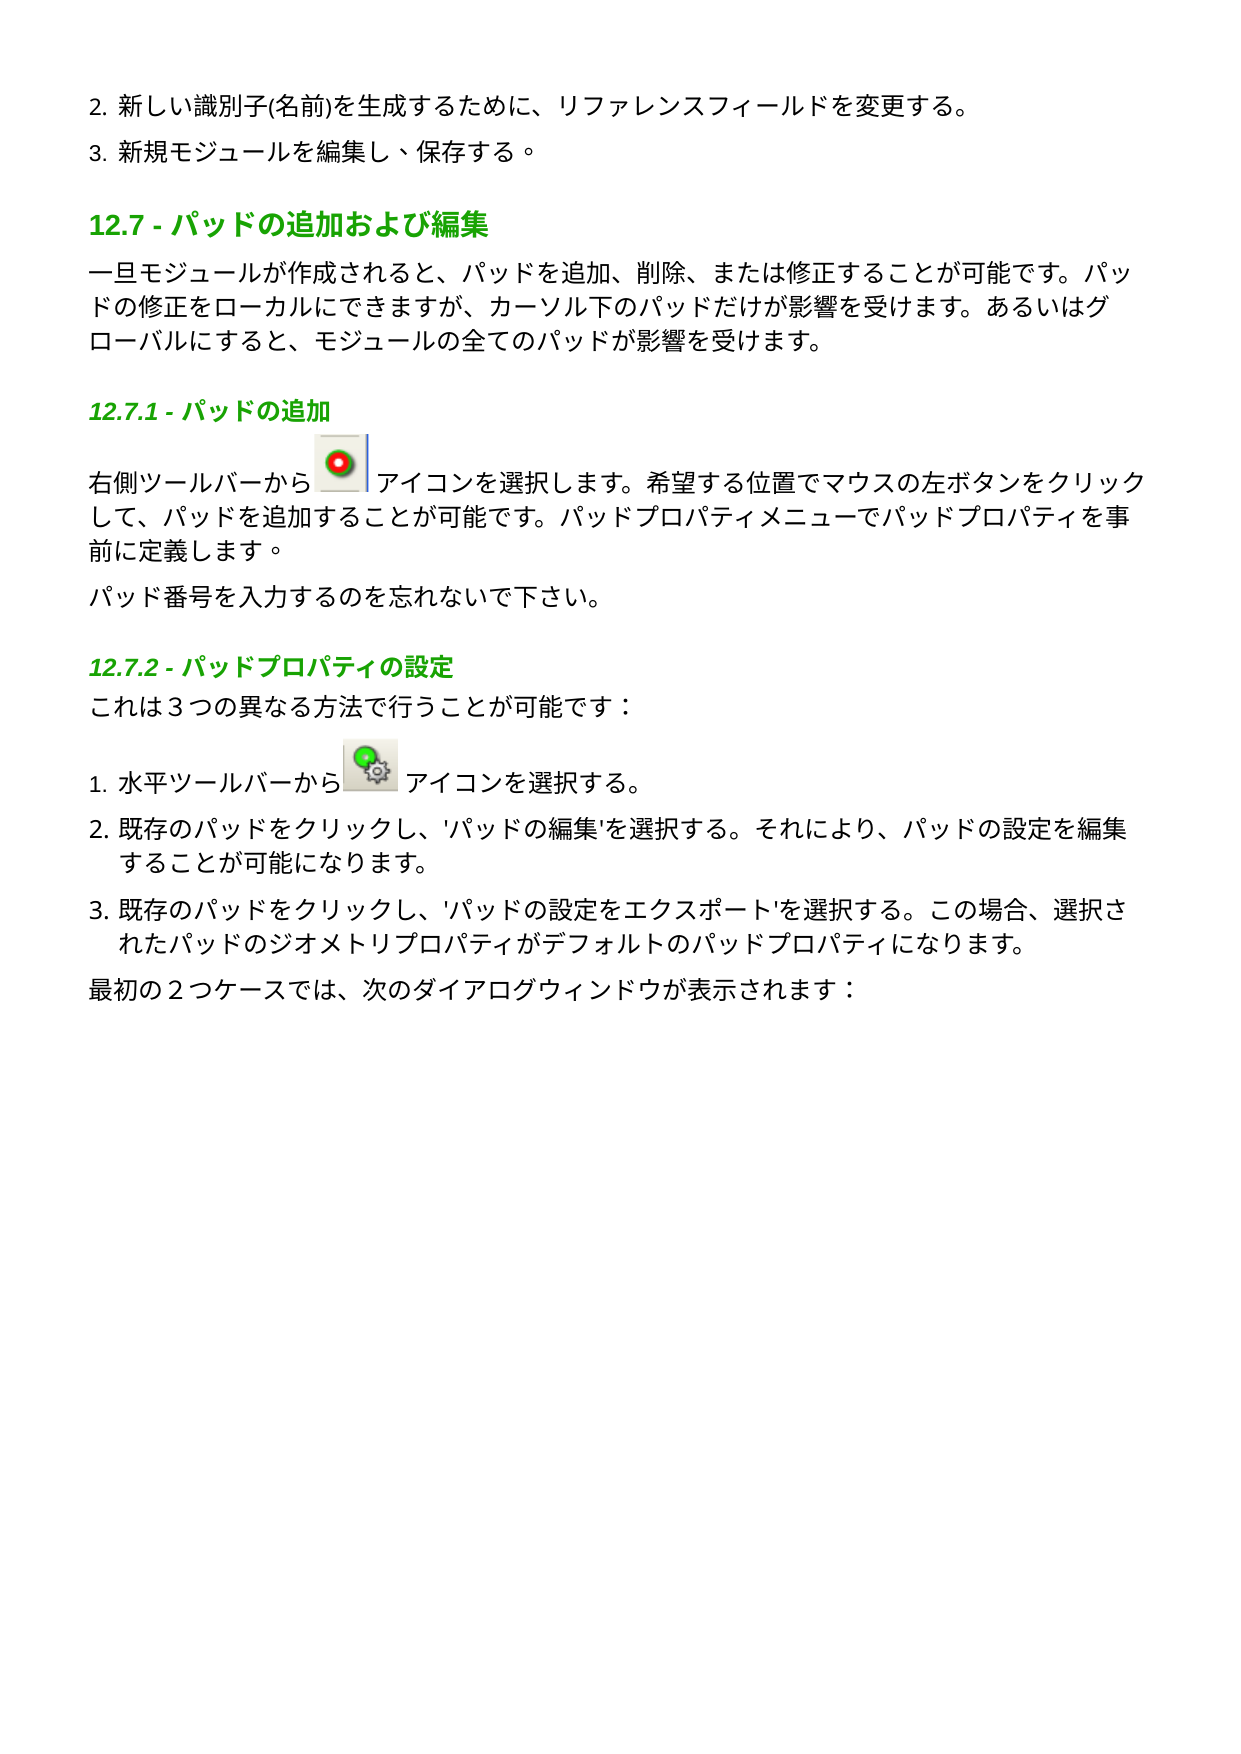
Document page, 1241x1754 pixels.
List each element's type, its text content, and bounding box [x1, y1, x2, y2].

subtitle パッドの追加および編集 [88, 204, 1152, 244]
list 新規モジュールを編集し、保存する。 [88, 135, 1152, 169]
list 既存のパッドをクリックし、'パッドの設定をエクスポート'を選択する。この場合、選択されたパッドのジオメトリプロパティがデフォルトのパッドプロパティになります。 [88, 893, 1152, 961]
list 新しい識別子(名前)を生成するために、リファレンスフィールドを変更する。 [88, 88, 1152, 122]
subtitle パッドの追加 [88, 394, 1152, 428]
text パッド番号を入力するのを忘れないで下さい。 [88, 580, 1152, 614]
text 右側ツールバーから アイコンを選択します。希望する位置でマウスの左ボタンをクリックして、パッドを追加することが可能です。パッドプロパティメニューでパッドプロパティを事前に定義します。 [88, 434, 1152, 567]
text 一旦モジュールが作成されると、パッドを追加、削除、または修正することが可能です。パッドの修正をローカルにできますが、カーソル下のパッドだけが影響を受けます。あるいはグローバルにすると、モジュールの全てのパッドが影響を受けます。 [88, 256, 1152, 358]
picture [313, 434, 369, 492]
text これは３つの異なる方法で行うことが可能です： [88, 690, 1152, 724]
subtitle パッドプロパティの設定 [88, 649, 1152, 683]
list 水平ツールバーから アイコンを選択する。 [88, 736, 1152, 800]
text 最初の２つケースでは、次のダイアログウィンドウが表示されます： [88, 973, 1152, 1007]
list 既存のパッドをクリックし、'パッドの編集'を選択する。それにより、パッドの設定を編集することが可能になります。 [88, 812, 1152, 880]
picture [343, 736, 398, 793]
